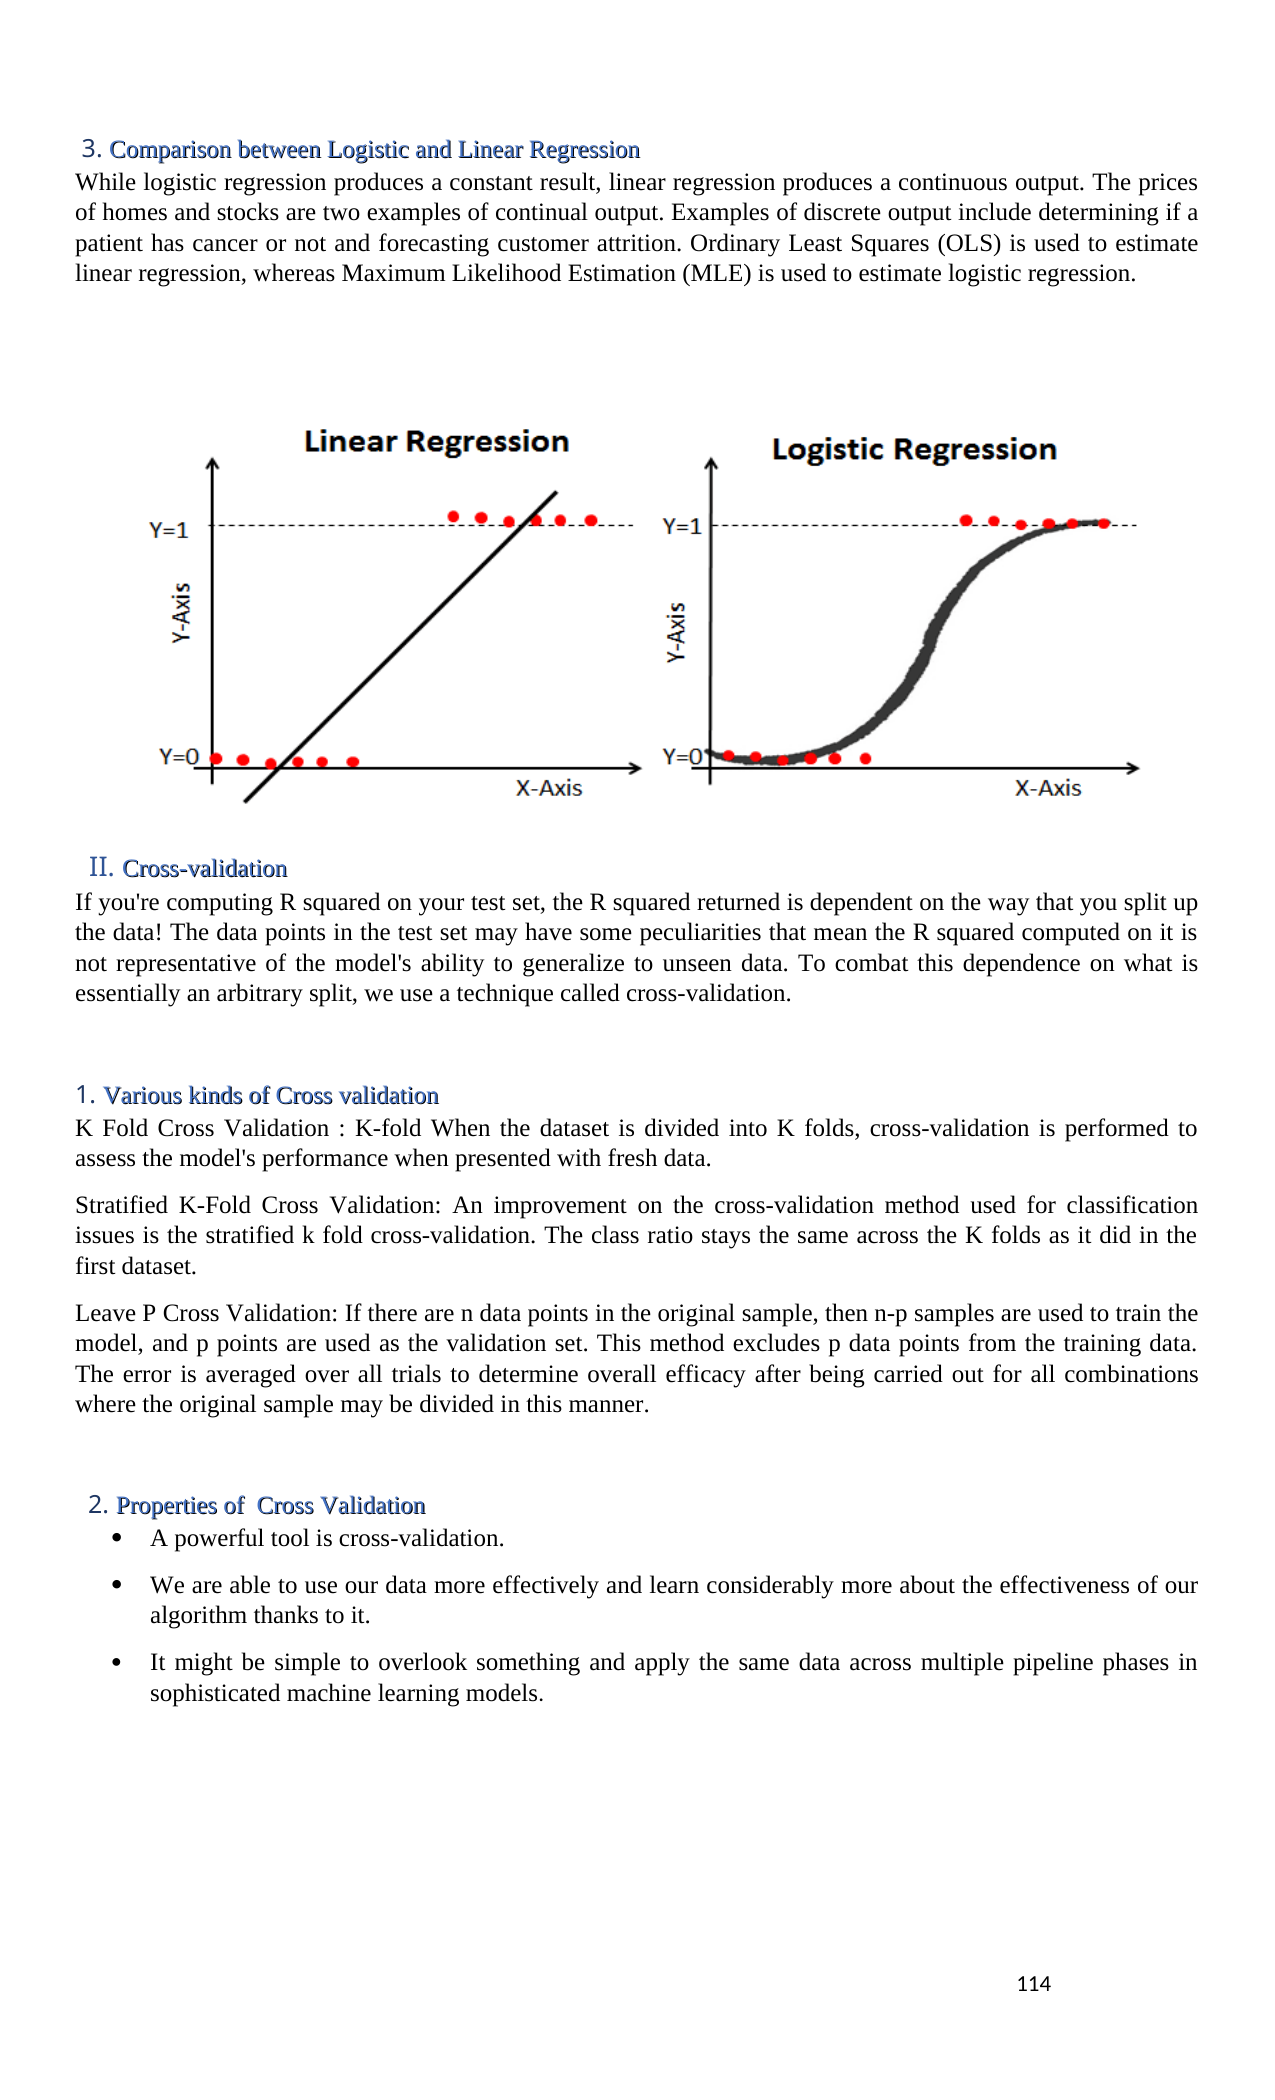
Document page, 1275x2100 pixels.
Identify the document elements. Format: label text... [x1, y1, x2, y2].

list We are able to use our data more effectively and learn considerably more about the effectiveness of our algorithm thanks to it. [112, 1570, 1200, 1629]
subtitle 1. Various kinds of Cross validation [75, 1077, 1200, 1111]
text If you're computing R squared on your test set, the R squared returned is dependent on the way that you split up the data! The data points in the test set may have some peculiarities that mean the R squared computed on it is not representative of the model's ability to generalize to unseen data. To combat this dependence on what is essentially an arbitrary split, we use a technique called cross-validation. [75, 887, 1200, 1007]
subtitle II. Cross-validation [75, 848, 1200, 885]
text K Fold Cross Validation : K-fold When the dataset is divided into K folds, cross-validation is performed to assess the model's performance when presented with fresh data. [75, 1113, 1200, 1172]
text Stratified K-Fold Cross Validation: An improvement on the cross-validation method used for classification issues is the stratified k fold cross-validation. The class ratio stays the same across the K folds as it did in the first dataset. [75, 1190, 1200, 1280]
text Leave P Cross Validation: If there are n data points in the original sample, then n-p samples are used to train the model, and p points are used as the validation set. This method excludes p data points from the training data. The error is averaged over all trials to determine overall efficacy after being carried out for all combinations where the original sample may be divided in this manner. [75, 1298, 1200, 1418]
list It might be simple to overlook something and apply the same data across multiple pipeline phases in sophisticated machine learning models. [112, 1647, 1200, 1707]
subtitle 2. Properties of Cross Validation [75, 1487, 1200, 1521]
subtitle 3. Comparison between Logistic and Linear Regression [75, 131, 1200, 165]
list A powerful tool is cross-validation. [112, 1523, 1200, 1552]
text While logistic regression produces a constant result, linear regression produces a continuous output. The prices of homes and stocks are two examples of continual output. Examples of discrete output include determining if a patient has cancer or not and forecasting customer attrition. Ordinary Least Squares (OLS) is used to estimate linear regression, whereas Maximum Likelihood Estimation (MLE) is used to estimate logistic regression. [75, 167, 1200, 287]
